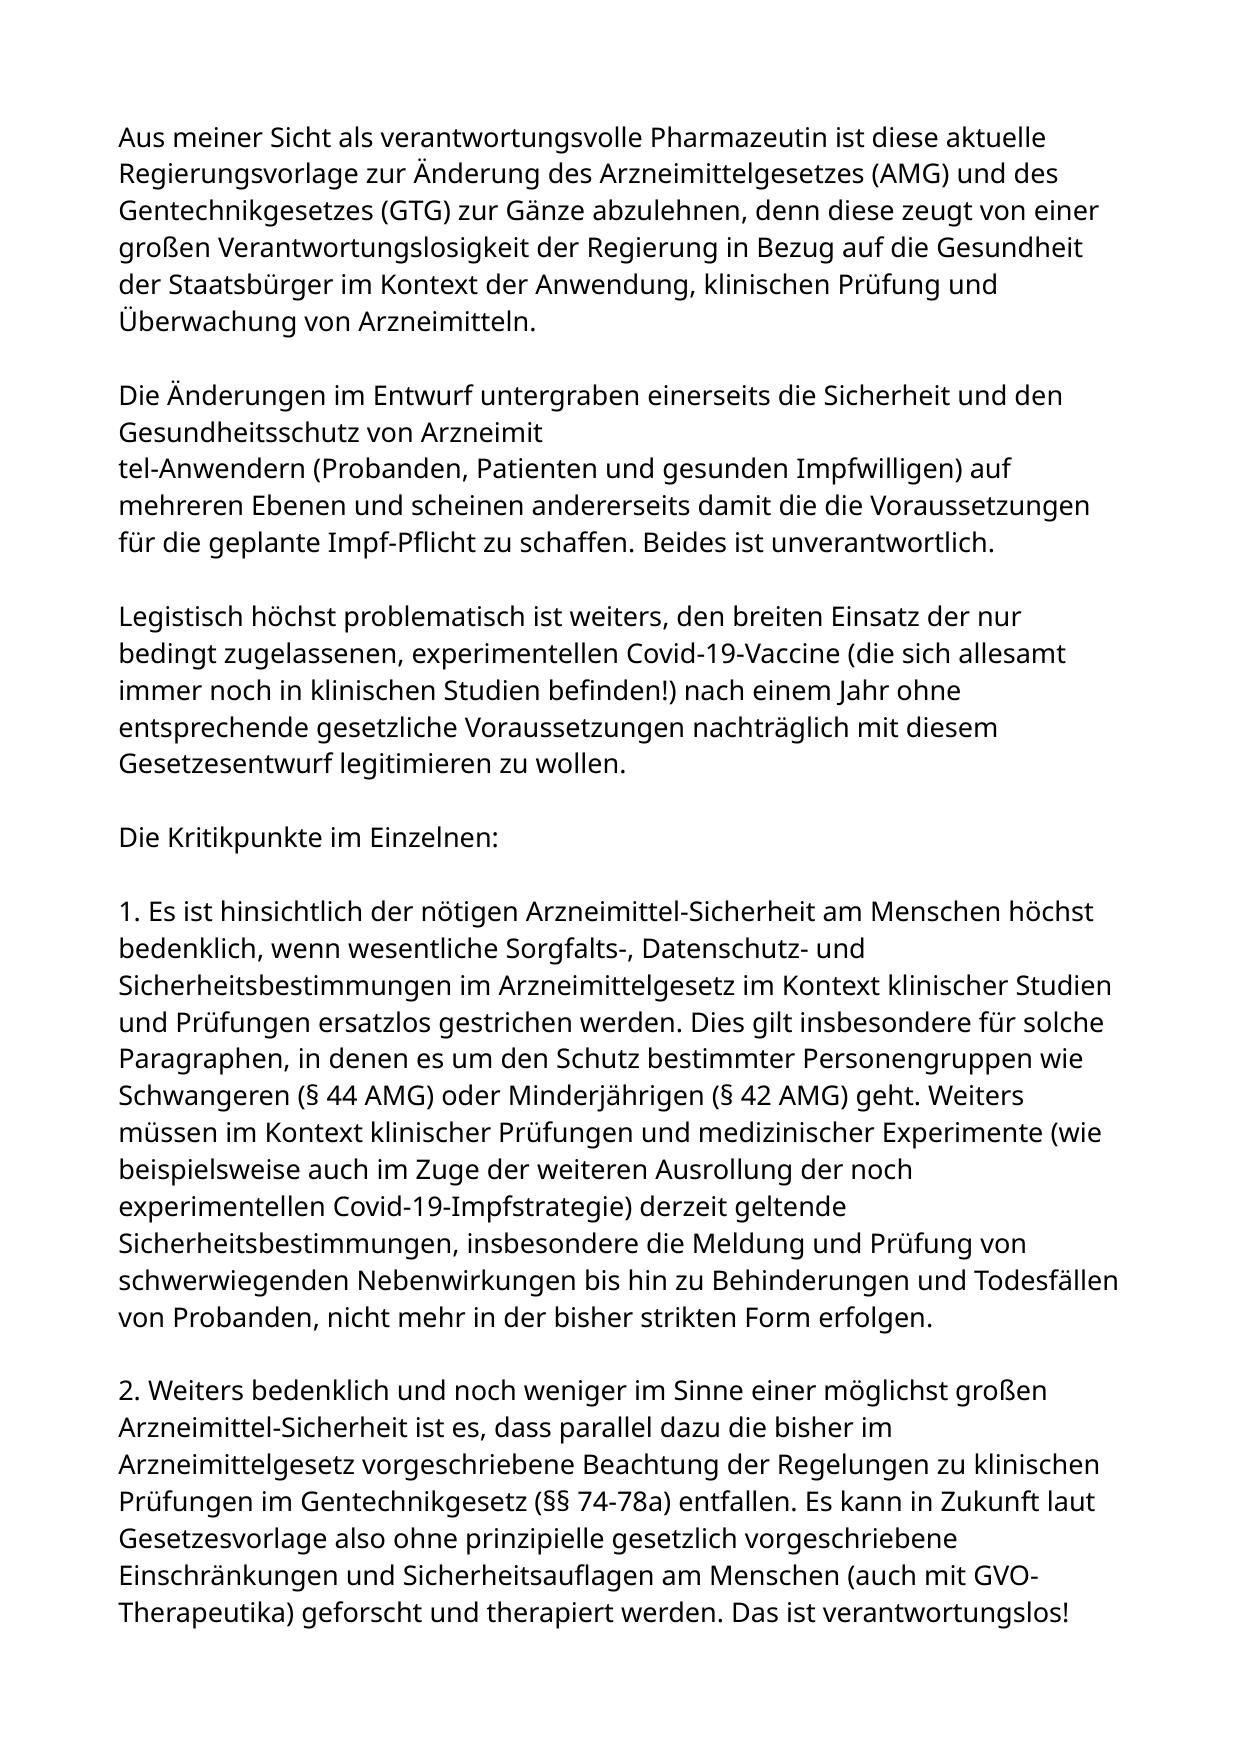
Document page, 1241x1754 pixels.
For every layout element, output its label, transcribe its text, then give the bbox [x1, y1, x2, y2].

text tel-Anwendern (Probanden, Patienten und gesunden Impfwilligen) auf mehreren Ebenen und scheinen andererseits damit die die Voraussetzungen für die geplante Impf-Pflicht zu schaffen. Beides ist unverantwortlich. Legistisch höchst problematisch ist weiters, den breiten Einsatz der nur bedingt zugelassenen, experimentellen Covid-19-Vaccine (die sich allesamt immer noch in klinischen Studien befinden!) nach einem Jahr ohne entsprechende gesetzliche Voraussetzungen nachträglich mit diesem Gesetzesentwurf legitimieren zu wollen. Die Kritikpunkte im Einzelnen: 1. Es ist hinsichtlich der nötigen Arzneimittel-Sicherheit am Menschen höchst bedenklich, wenn wesentliche Sorgfalts-, Datenschutz- und Sicherheitsbestimmungen im Arzneimittelgesetz im Kontext klinischer Studien und Prüfungen ersatzlos gestrichen werden. Dies gilt insbesondere für solche Paragraphen, in denen es um den Schutz bestimmter Personengruppen wie Schwangeren (§ 44 AMG) oder Minderjährigen (§ 42 AMG) geht. Weiters müssen im Kontext klinischer Prüfungen und medizinischer Experimente (wie beispielsweise auch im Zuge der weiteren Ausrollung der noch experimentellen Covid-19-Impfstrategie) derzeit geltende Sicherheitsbestimmungen, insbesondere die Meldung und Prüfung von schwerwiegenden Nebenwirkungen bis hin zu Behinderungen und Todesfällen von Probanden, nicht mehr in der bisher strikten Form erfolgen. 2. Weiters bedenklich und noch weniger im Sinne einer möglichst großen Arzneimittel-Sicherheit ist es, dass parallel dazu die bisher im Arzneimittelgesetz vorgeschriebene Beachtung der Regelungen zu klinischen Prüfungen im Gentechnikgesetz (§§ 74-78a) entfallen. Es kann in Zukunft laut Gesetzesvorlage also ohne prinzipielle gesetzlich vorgeschriebene Einschränkungen und Sicherheitsauflagen am Menschen (auch mit GVO-Therapeutika) geforscht und therapiert werden. Das ist verantwortungslos! [118, 450, 1122, 1630]
text Aus meiner Sicht als verantwortungsvolle Pharmazeutin ist diese aktuelle Regierungsvorlage zur Änderung des Arzneimittelgesetzes (AMG) und des Gentechnikgesetzes (GTG) zur Gänze abzulehnen, denn diese zeugt von einer großen Verantwortungslosigkeit der Regierung in Bezug auf die Gesundheit der Staatsbürger im Kontext der Anwendung, klinischen Prüfung und Überwachung von Arzneimitteln. Die Änderungen im Entwurf untergraben einerseits die Sicherheit und den Gesundheitsschutz von Arzneimit [118, 118, 1122, 450]
